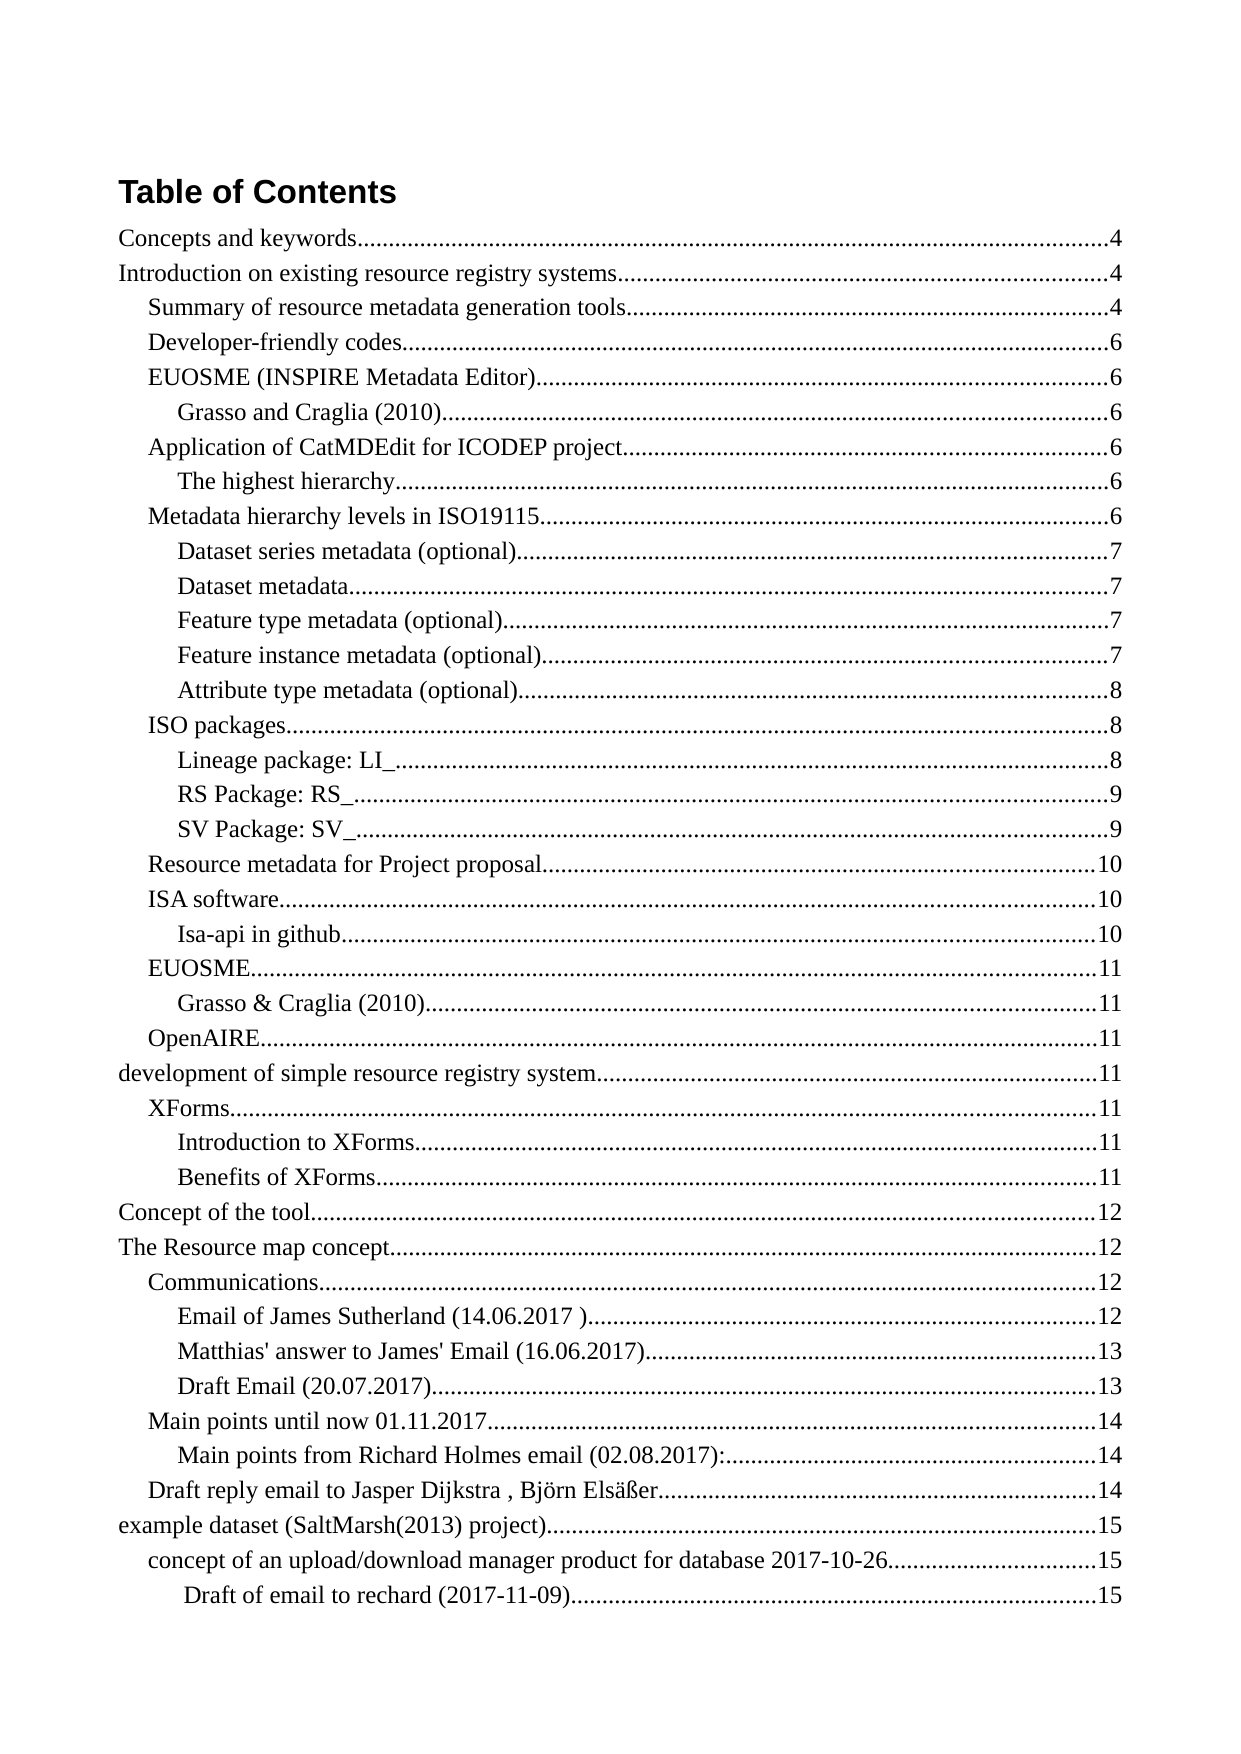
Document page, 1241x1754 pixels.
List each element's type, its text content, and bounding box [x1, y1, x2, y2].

text OpenAIRE 11 [148, 1023, 1122, 1052]
text Isa-api in github 10 [177, 919, 1122, 947]
text Main points from Richard Holmes email (02.08.2017): 14 [177, 1441, 1122, 1469]
text Main points until now 01.11.2017 14 [148, 1406, 1122, 1434]
text EUOSME 11 [148, 953, 1122, 982]
text Draft Email (20.07.2017) 13 [177, 1371, 1122, 1400]
text Introduction to XForms 11 [177, 1127, 1122, 1156]
text XForms 11 [148, 1093, 1122, 1121]
text RS Package: RS_ 9 [177, 779, 1122, 808]
text development of simple resource registry system 11 [118, 1058, 1122, 1087]
text ISA software 10 [148, 884, 1122, 913]
text Grasso & Craglia (2010) 11 [177, 988, 1122, 1017]
text ISO packages 8 [148, 710, 1122, 739]
text Matthias' answer to James' Email (16.06.2017) 13 [177, 1336, 1122, 1365]
text Feature type metadata (optional) 7 [177, 606, 1122, 634]
text The Resource map concept 12 [118, 1232, 1122, 1261]
text Lineage package: LI_ 8 [177, 745, 1122, 773]
text Summary of resource metadata generation tools 4 [148, 292, 1122, 321]
text Resource metadata for Project proposal 10 [148, 849, 1122, 878]
text Communications 12 [148, 1267, 1122, 1295]
text Dataset series metadata (optional) 7 [177, 536, 1122, 565]
text concept of an upload/download manager product for database 2017-10-26 15 [148, 1545, 1122, 1574]
text Benefits of XForms 11 [177, 1162, 1122, 1191]
text example dataset (SaltMarsh(2013) project) 15 [118, 1510, 1122, 1539]
text Concept of the tool 12 [118, 1197, 1122, 1226]
text Concepts and keywords 4 [118, 223, 1122, 252]
subtitle Table of Contents [118, 172, 1122, 210]
text Draft of email to rechard (2017-11-09) 15 [177, 1580, 1122, 1608]
text The highest hierarchy 6 [177, 466, 1122, 495]
text Metadata hierarchy levels in ISO19115 6 [148, 501, 1122, 530]
text SV Package: SV_ 9 [177, 814, 1122, 843]
text Attribute type metadata (optional) 8 [177, 675, 1122, 704]
text Dataset metadata 7 [177, 571, 1122, 599]
text Introduction on existing resource registry systems 4 [118, 258, 1122, 286]
text Email of James Sutherland (14.06.2017 ) 12 [177, 1301, 1122, 1330]
text Draft reply email to Jasper Dijkstra , Björn Elsäßer 14 [148, 1475, 1122, 1504]
text Grasso and Craglia (2010) 6 [177, 397, 1122, 426]
text Developer-friendly codes 6 [148, 327, 1122, 356]
text EUOSME (INSPIRE Metadata Editor) 6 [148, 362, 1122, 391]
text Feature instance metadata (optional) 7 [177, 640, 1122, 669]
text Application of CatMDEdit for ICODEP project 6 [148, 432, 1122, 460]
